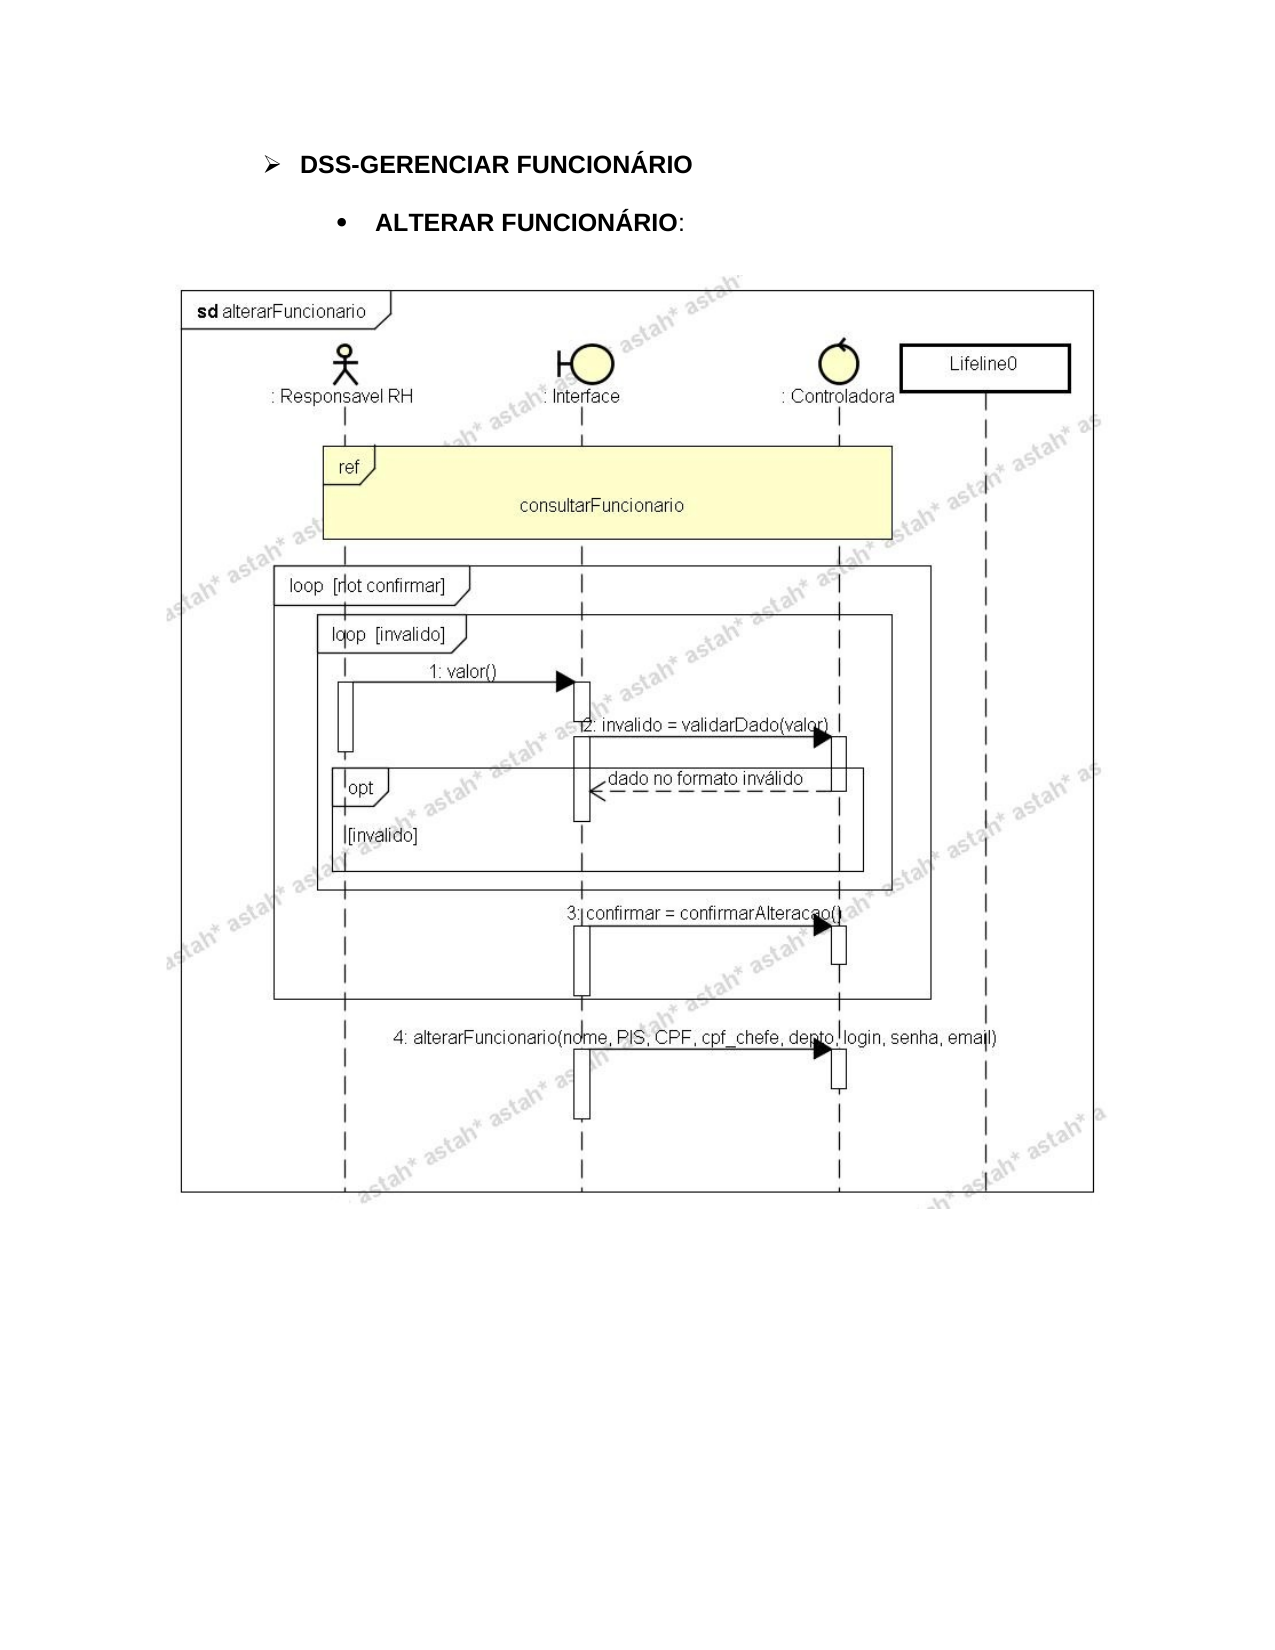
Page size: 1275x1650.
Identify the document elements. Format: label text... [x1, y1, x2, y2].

picture [166, 275, 1108, 1209]
list ALTERAR FUNCIONÁRIO: [337, 208, 1125, 237]
list DSS-GERENCIAR FUNCIONÁRIO [262, 150, 1125, 179]
